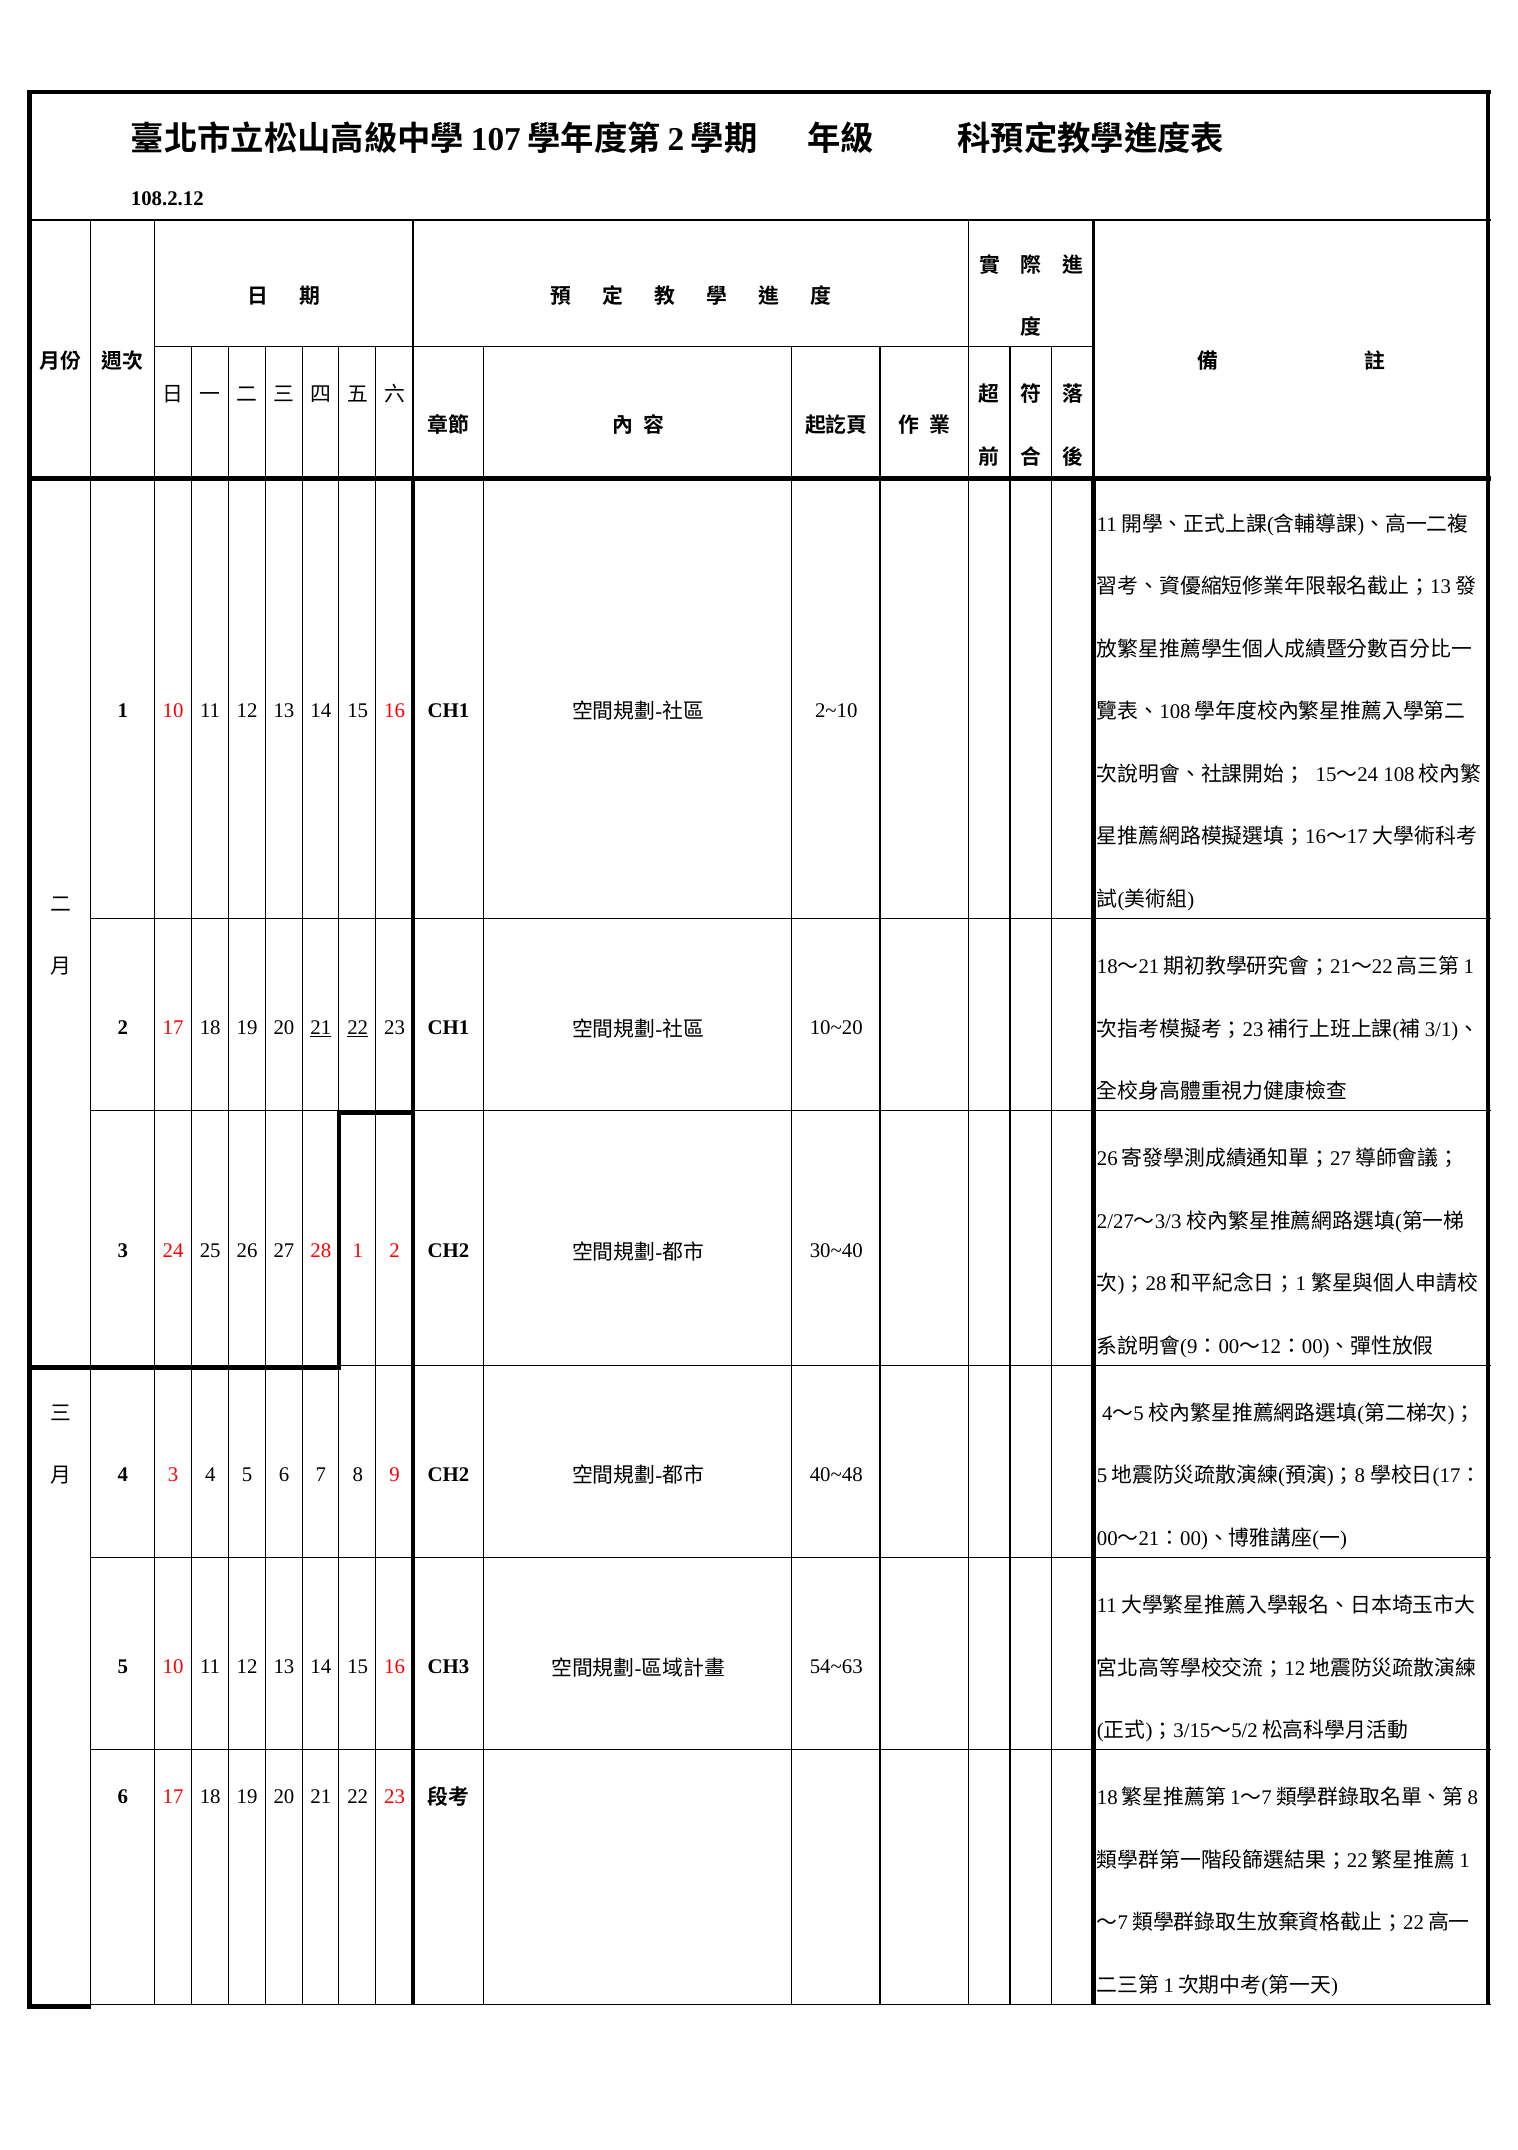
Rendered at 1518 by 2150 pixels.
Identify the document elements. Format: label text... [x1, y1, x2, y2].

table_cell [969, 1366, 1009, 1557]
table_cell 實 際 進 度 [969, 221, 1092, 346]
table_cell 40~48 [792, 1366, 879, 1557]
table_cell 預 定 教 學 進 度 [414, 221, 968, 346]
table_cell 週次 [91, 221, 154, 476]
table_cell [881, 1366, 968, 1557]
table_cell [1052, 1111, 1091, 1365]
table_cell 符合 [1011, 347, 1051, 476]
table_cell 23 [376, 919, 411, 1110]
table_cell [1052, 1366, 1091, 1557]
table_cell 17 [155, 919, 191, 1110]
table_cell 3 [91, 1111, 154, 1365]
table_cell 空間規劃-社區 [484, 481, 791, 918]
table_cell [1052, 1558, 1091, 1749]
table_cell [792, 1750, 879, 2004]
table_cell 27 [266, 1111, 302, 1365]
table_cell 1 [91, 481, 154, 918]
table_cell 8 [339, 1366, 375, 1557]
table_cell [881, 1750, 968, 2004]
table_cell 23 [376, 1750, 411, 2004]
table_cell [881, 1111, 968, 1365]
table_cell 54~63 [792, 1558, 879, 1749]
table_cell [1011, 1750, 1051, 2004]
table_cell 26 [229, 1111, 265, 1365]
table_cell 五 [339, 347, 375, 476]
table_cell 10~20 [792, 919, 879, 1110]
table_cell 15 [339, 481, 375, 918]
table_cell 備 註 [1095, 221, 1486, 476]
table_cell CH2 [415, 1366, 483, 1557]
table_cell [1052, 481, 1091, 918]
table_cell 10 [155, 1558, 191, 1749]
table_cell 六 [376, 347, 412, 476]
table_cell 一 [192, 347, 228, 476]
table_cell 空間規劃-都市 [484, 1111, 791, 1365]
table_cell 三 [266, 347, 302, 476]
table_cell 內 容 [484, 347, 791, 476]
table_cell 22 [339, 1750, 375, 2004]
table_cell 6 [266, 1370, 302, 1557]
table_cell 18繁星推薦第1～7類學群錄取名單、第8類學群第一階段篩選結果；22繁星推薦1～7類學群錄取生放棄資格截止；22高一二三第1次期中考(第一天) [1096, 1750, 1486, 2004]
table_cell 9 [376, 1366, 411, 1557]
table_cell 18 [192, 1750, 228, 2004]
table_cell 24 [155, 1111, 191, 1365]
table_cell 日 [155, 347, 191, 476]
table_cell 起訖頁 [792, 347, 879, 476]
table_cell 段考 [415, 1750, 483, 2004]
table_cell [969, 481, 1009, 918]
table_cell [484, 1750, 791, 2004]
table_cell 21 [303, 1750, 338, 2004]
table_cell 28 [303, 1111, 337, 1365]
table_cell [969, 1558, 1009, 1749]
table_cell CH1 [415, 919, 483, 1110]
table_cell 1 [341, 1115, 375, 1365]
table_cell [881, 1558, 968, 1749]
table_cell [969, 1750, 1009, 2004]
table_cell [1011, 1111, 1051, 1365]
table_cell [881, 919, 968, 1110]
table_cell 4 [192, 1370, 228, 1557]
table_cell 3 [155, 1370, 191, 1557]
table_cell 14 [303, 481, 338, 918]
table_cell 2 [91, 919, 154, 1110]
table_cell 18～21期初教學研究會；21～22高三第1次指考模擬考；23補行上班上課(補3/1)、全校身高體重視力健康檢查 [1096, 919, 1486, 1110]
table_cell CH1 [415, 481, 483, 918]
table_cell 作 業 [881, 347, 968, 476]
table_cell 20 [266, 1750, 302, 2004]
table_cell 10 [155, 481, 191, 918]
table_cell 7 [303, 1370, 338, 1557]
table_cell 落後 [1052, 347, 1092, 476]
table_cell 4～5 校內繁星推薦網路選填(第二梯次)；5地震防災疏散演練(預演)；8 學校日(17：00～21：00)、博雅講座(一) [1096, 1366, 1486, 1557]
table_cell 11 [192, 481, 228, 918]
table_cell [1052, 1750, 1091, 2004]
table_cell 11大學繁星推薦入學報名、日本埼玉市大宮北高等學校交流；12地震防災疏散演練(正式)；3/15～5/2松高科學月活動 [1096, 1558, 1486, 1749]
table_cell 超前 [969, 347, 1009, 476]
table_cell 16 [376, 481, 411, 918]
table_cell 19 [229, 919, 265, 1110]
table_cell 日 期 [155, 221, 412, 346]
table_cell 11 [192, 1558, 228, 1749]
table_cell 17 [155, 1750, 191, 2004]
table_cell 三 月 [32, 1370, 90, 2004]
table_cell 20 [266, 919, 302, 1110]
table_cell 四 [303, 347, 338, 476]
table_cell [969, 1111, 1009, 1365]
table_cell 13 [266, 481, 302, 918]
table_cell 2~10 [792, 481, 879, 918]
table_cell 空間規劃-社區 [484, 919, 791, 1110]
table_cell 空間規劃-都市 [484, 1366, 791, 1557]
table_cell 5 [229, 1370, 265, 1557]
table_cell 30~40 [792, 1111, 879, 1365]
table_cell CH2 [415, 1111, 483, 1365]
table_cell 12 [229, 1558, 265, 1749]
table_cell 18 [192, 919, 228, 1110]
table_cell [969, 919, 1009, 1110]
table_cell 空間規劃-區域計畫 [484, 1558, 791, 1749]
table_cell [1011, 481, 1051, 918]
table_cell 章節 [414, 347, 483, 476]
table_cell [1052, 919, 1091, 1110]
table_cell CH3 [415, 1558, 483, 1749]
table_cell 16 [376, 1558, 411, 1749]
table_cell 22 [339, 919, 375, 1110]
table_cell 4 [91, 1370, 154, 1557]
table_cell 26寄發學測成績通知單；27導師會議；2/27～3/3 校內繁星推薦網路選填(第一梯次)；28和平紀念日；1 繁星與個人申請校系說明會(9：00～12：00)、彈性放假 [1096, 1111, 1486, 1365]
table_cell 5 [91, 1558, 154, 1749]
table_cell 二 月 [32, 481, 90, 1365]
table_cell [881, 481, 968, 918]
table_cell 6 [91, 1750, 154, 2004]
table_cell 25 [192, 1111, 228, 1365]
table_cell 15 [339, 1558, 375, 1749]
table_cell [1011, 919, 1051, 1110]
table_cell 21 [303, 919, 338, 1110]
table_cell 2 [376, 1115, 411, 1365]
table_cell 11開學、正式上課(含輔導課)、高一二複習考、資優縮短修業年限報名截止；13發放繁星推薦學生個人成績暨分數百分比一覽表、108學年度校內繁星推薦入學第二次說明會、社課開始； 15～24 108校內繁星推薦網路模擬選填；16～17 大學術科考試(美術組) [1096, 481, 1486, 918]
table_cell 二 [229, 347, 265, 476]
table_cell 19 [229, 1750, 265, 2004]
table_header 臺北市立松山高級中學107學年度第2學期 年級 科預定教學進度表 108.2.12 [32, 94, 1486, 219]
table_cell 月份 [32, 221, 90, 476]
table_cell [1011, 1366, 1051, 1557]
table_cell [1011, 1558, 1051, 1749]
table_cell 14 [303, 1558, 338, 1749]
table_cell 13 [266, 1558, 302, 1749]
table_cell 12 [229, 481, 265, 918]
